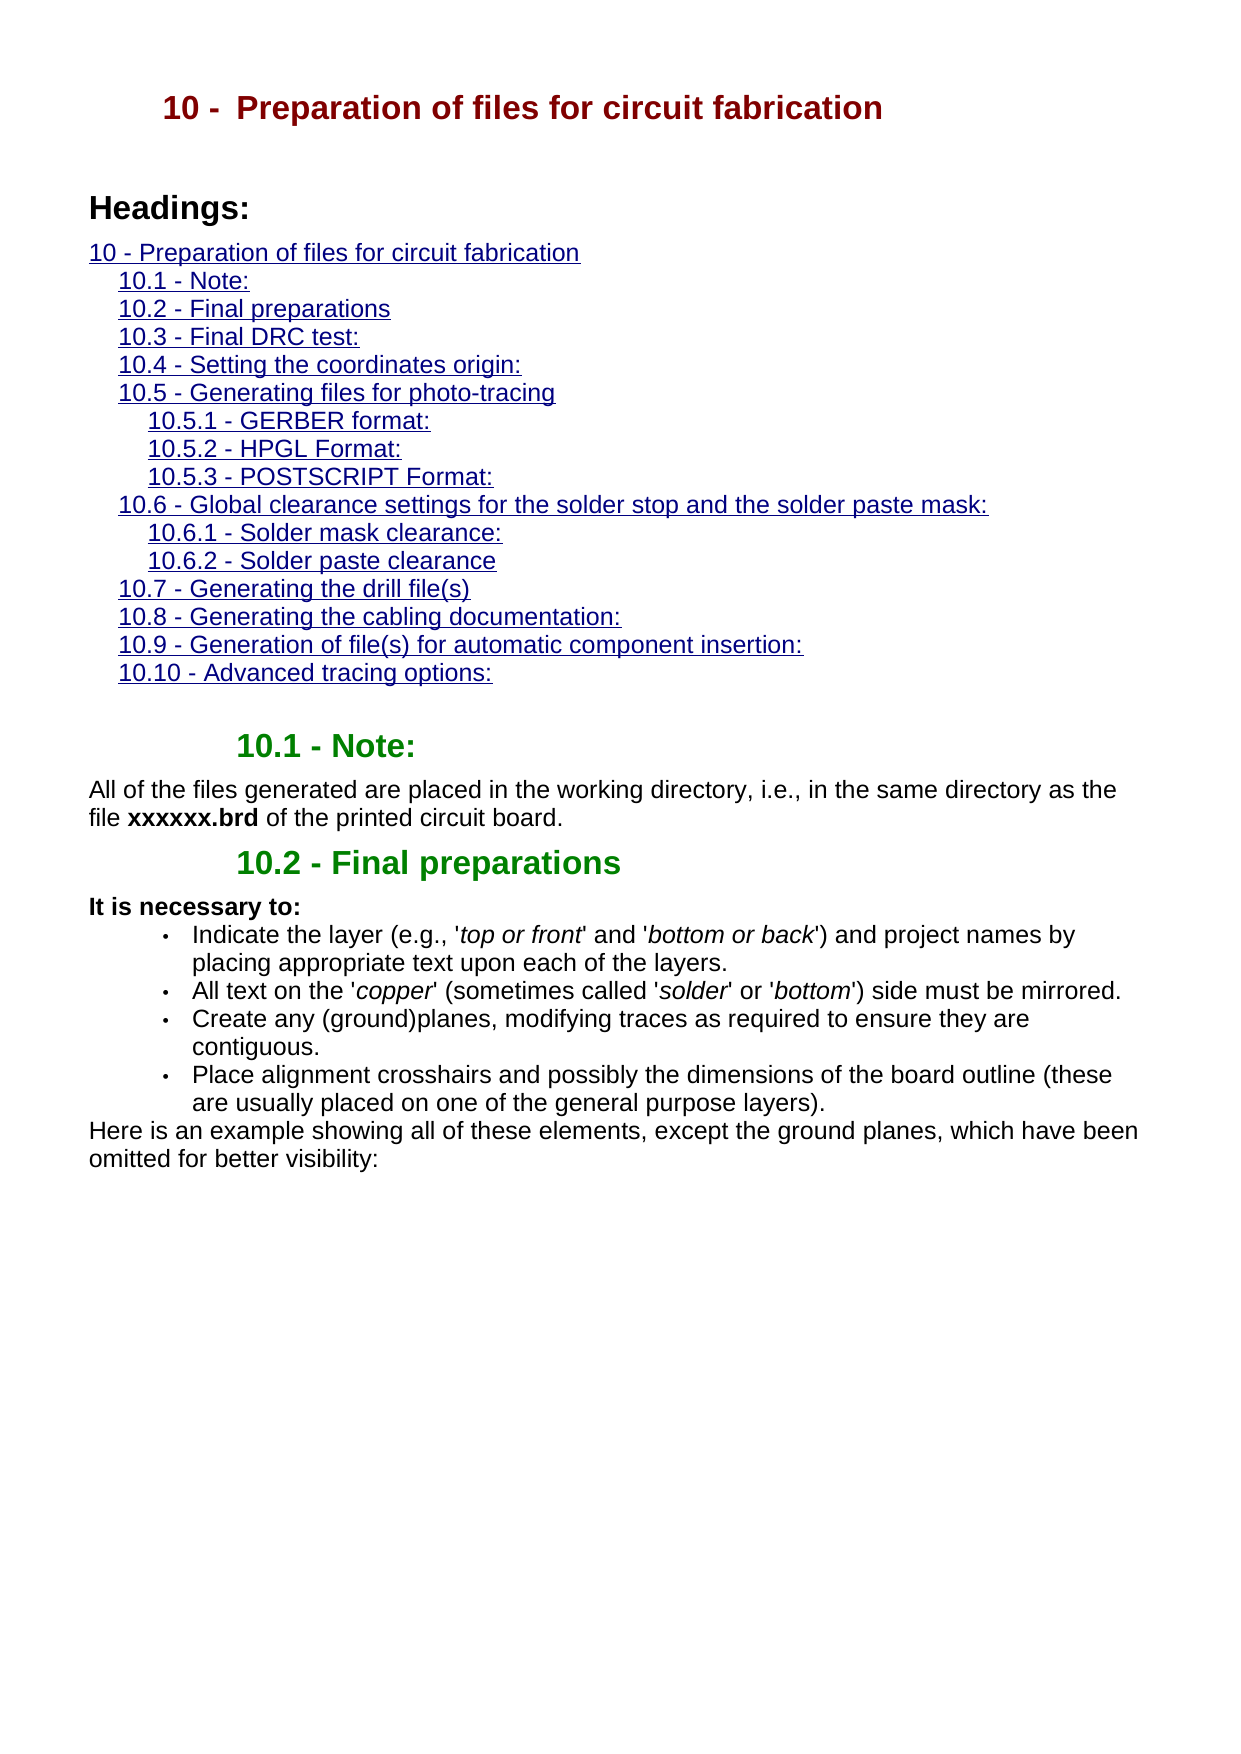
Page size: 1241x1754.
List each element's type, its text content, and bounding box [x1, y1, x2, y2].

text 10.5.2 - HPGL Format: [147, 435, 1152, 463]
text 10.10 - Advanced tracing options: [118, 659, 1152, 687]
text 10.1 - Note: [118, 267, 1152, 294]
text All of the files generated are placed in the working directory, i.e., in the same directory as the file xxxxxx.brd of the printed circuit board. [88, 776, 1152, 832]
text 10.5 - Generating files for photo-tracing [118, 379, 1152, 407]
text 10.5.1 - GERBER format: [147, 407, 1152, 435]
text 10 - Preparation of files for circuit fabrication [88, 238, 1152, 267]
text Here is an example showing all of these elements, except the ground planes, which have been omitted for better visibility: [88, 1117, 1152, 1173]
text 10.6.1 - Solder mask clearance: [147, 519, 1152, 547]
text 10.6 - Global clearance settings for the solder stop and the solder paste mask: [118, 491, 1152, 519]
text 10.6.2 - Solder paste clearance [147, 547, 1152, 575]
subtitle Final preparations [162, 844, 1152, 881]
subtitle Headings: [88, 188, 1152, 226]
text 10.9 - Generation of file(s) for automatic component insertion: [118, 631, 1152, 659]
text 10.5.3 - POSTSCRIPT Format: [147, 463, 1152, 491]
text 10.3 - Final DRC test: [118, 323, 1152, 351]
text It is necessary to: [88, 893, 1152, 921]
subtitle Note: [162, 727, 1152, 764]
list Place alignment crosshairs and possibly the dimensions of the board outline (these are usually placed on one of the general purpose layers). [162, 1061, 1152, 1117]
text 10.8 - Generating the cabling documentation: [118, 603, 1152, 631]
list Indicate the layer (e.g., 'top or front' and 'bottom or back') and project names by placing appropriate text upon each of the layers. [162, 921, 1152, 977]
list All text on the 'copper' (sometimes called 'solder' or 'bottom') side must be mirrored. [162, 977, 1152, 1005]
subtitle Preparation of files for circuit fabrication [88, 88, 1152, 126]
text 10.7 - Generating the drill file(s) [118, 575, 1152, 603]
text 10.2 - Final preparations [118, 294, 1152, 323]
text 10.4 - Setting the coordinates origin: [118, 351, 1152, 379]
list Create any (ground)planes, modifying traces as required to ensure they are contiguous. [162, 1005, 1152, 1061]
